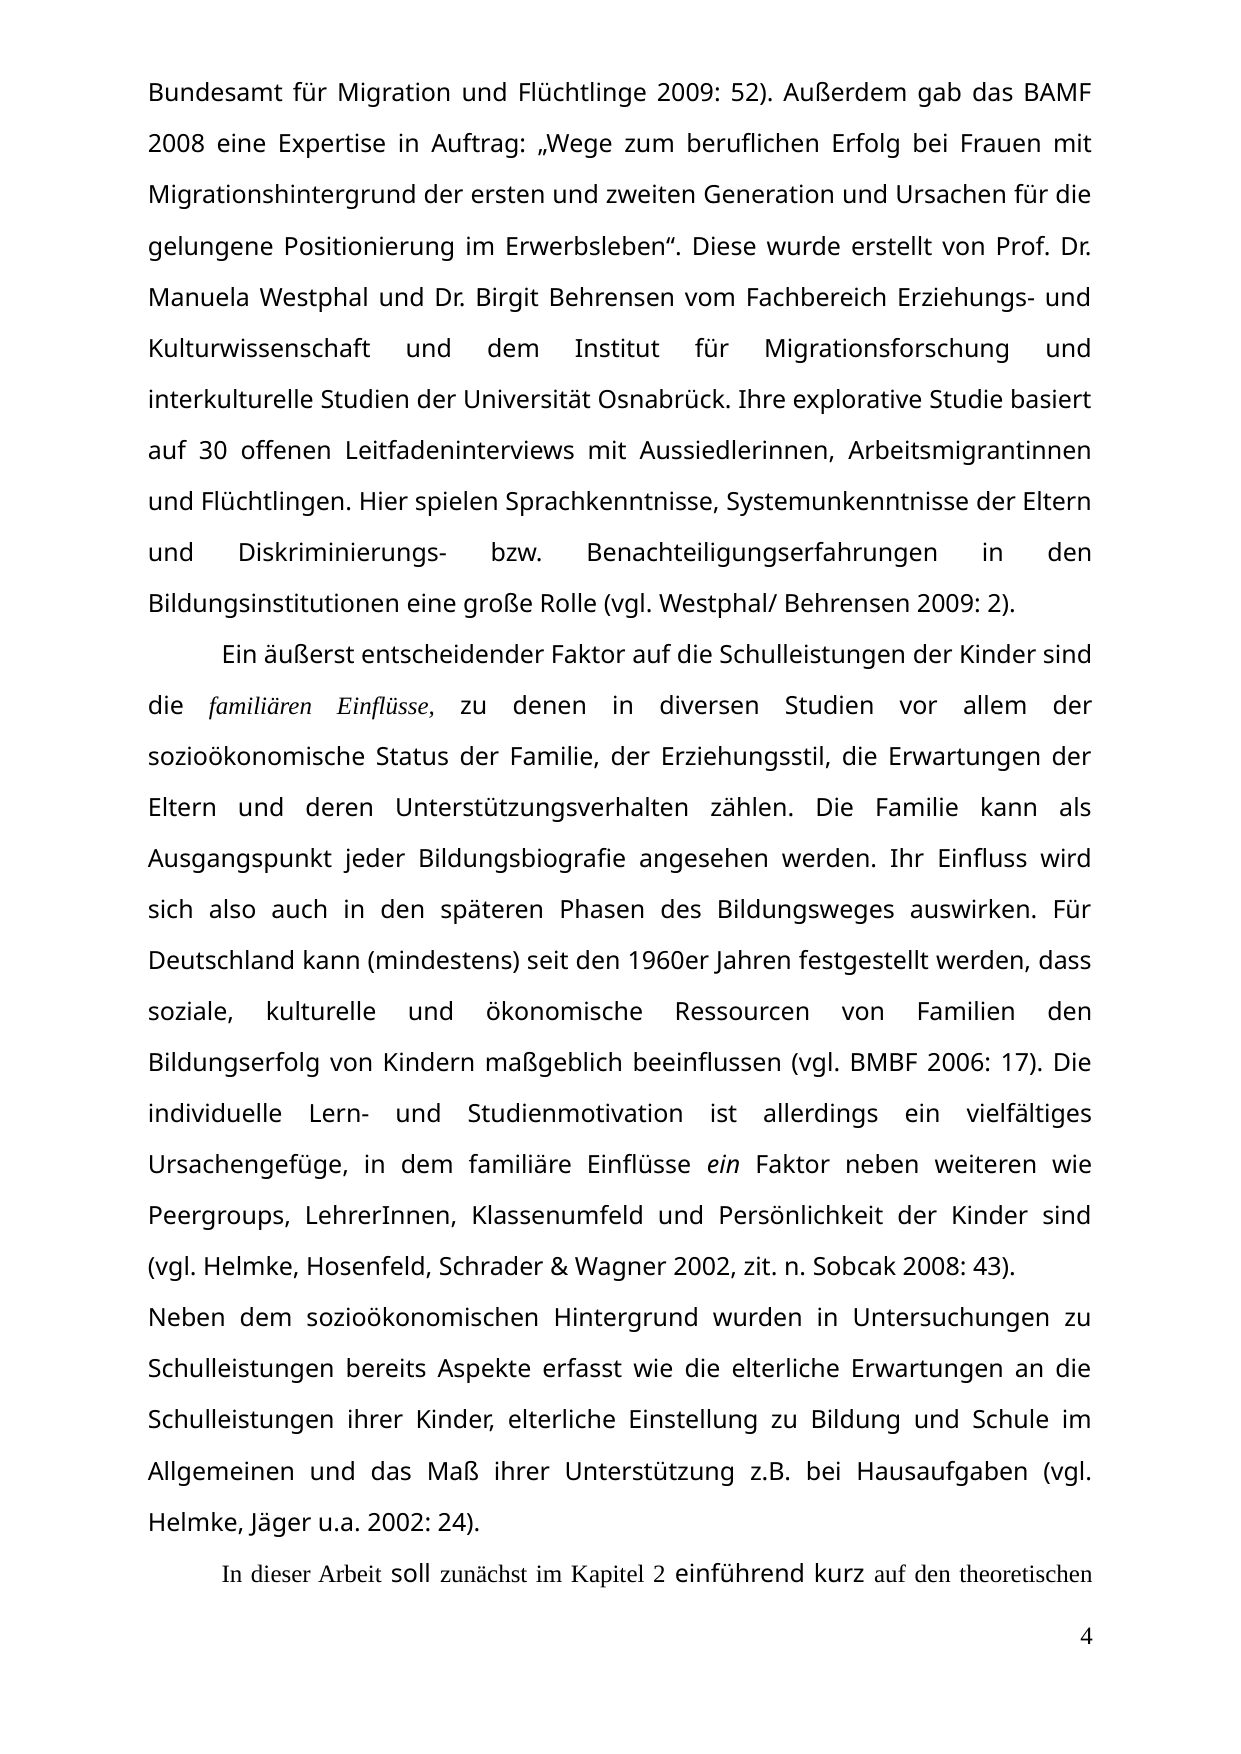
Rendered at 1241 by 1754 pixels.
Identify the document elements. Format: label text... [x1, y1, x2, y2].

text In dieser Arbeit soll zunächst im Kapitel 2 einführend kurz auf den theoretischen [148, 1555, 1093, 1589]
text Neben dem sozioökonomischen Hintergrund wurden in Untersuchungen zu Schulleistungen bereits Aspekte erfasst wie die elterliche Erwartungen an die Schulleistungen ihrer Kinder, elterliche Einstellung zu Bildung und Schule im Allgemeinen und das Maß ihrer Unterstützung z.B. bei Hausaufgaben (vgl. Helmke, Jäger u.a. 2002: 24). [148, 1300, 1093, 1538]
text Ein äußerst entscheidender Faktor auf die Schulleistungen der Kinder sind die familiären Einflüsse, zu denen in diversen Studien vor allem der sozioökonomische Status der Familie, der Erziehungsstil, die Erwartungen der Eltern und deren Unterstützungsverhalten zählen. Die Familie kann als Ausgangspunkt jeder Bildungsbiografie angesehen werden. Ihr Einfluss wird sich also auch in den späteren Phasen des Bildungsweges auswirken. Für Deutschland kann (mindestens) seit den 1960er Jahren festgestellt werden, dass soziale, kulturelle und ökonomische Ressourcen von Familien den Bildungserfolg von Kindern maßgeblich beeinflussen (vgl. BMBF 2006: 17). Die individuelle Lern- und Studienmotivation ist allerdings ein vielfältiges Ursachengefüge, in dem familiäre Einflüsse ein Faktor neben weiteren wie Peergroups, LehrerInnen, Klassenumfeld und Persönlichkeit der Kinder sind (vgl. Helmke, Hosenfeld, Schrader & Wagner 2002, zit. n. Sobcak 2008: 43). [148, 636, 1093, 1283]
text Bundesamt für Migration und Flüchtlinge 2009: 52). Außerdem gab das BAMF 2008 eine Expertise in Auftrag: „Wege zum beruflichen Erfolg bei Frauen mit Migrationshintergrund der ersten und zweiten Generation und Ursachen für die gelungene Positionierung im Erwerbsleben“. Diese wurde erstellt von Prof. Dr. Manuela Westphal und Dr. Birgit Behrensen vom Fachbereich Erziehungs- und Kulturwissenschaft und dem Institut für Migrationsforschung und interkulturelle Studien der Universität Osnabrück. Ihre explorative Studie basiert auf 30 offenen Leitfadeninterviews mit Aussiedlerinnen, Arbeitsmigrantinnen und Flüchtlingen. Hier spielen Sprachkenntnisse, Systemunkenntnisse der Eltern und Diskriminierungs- bzw. Benachteiligungserfahrungen in den Bildungsinstitutionen eine große Rolle (vgl. Westphal/ Behrensen 2009: 2). [148, 75, 1093, 619]
